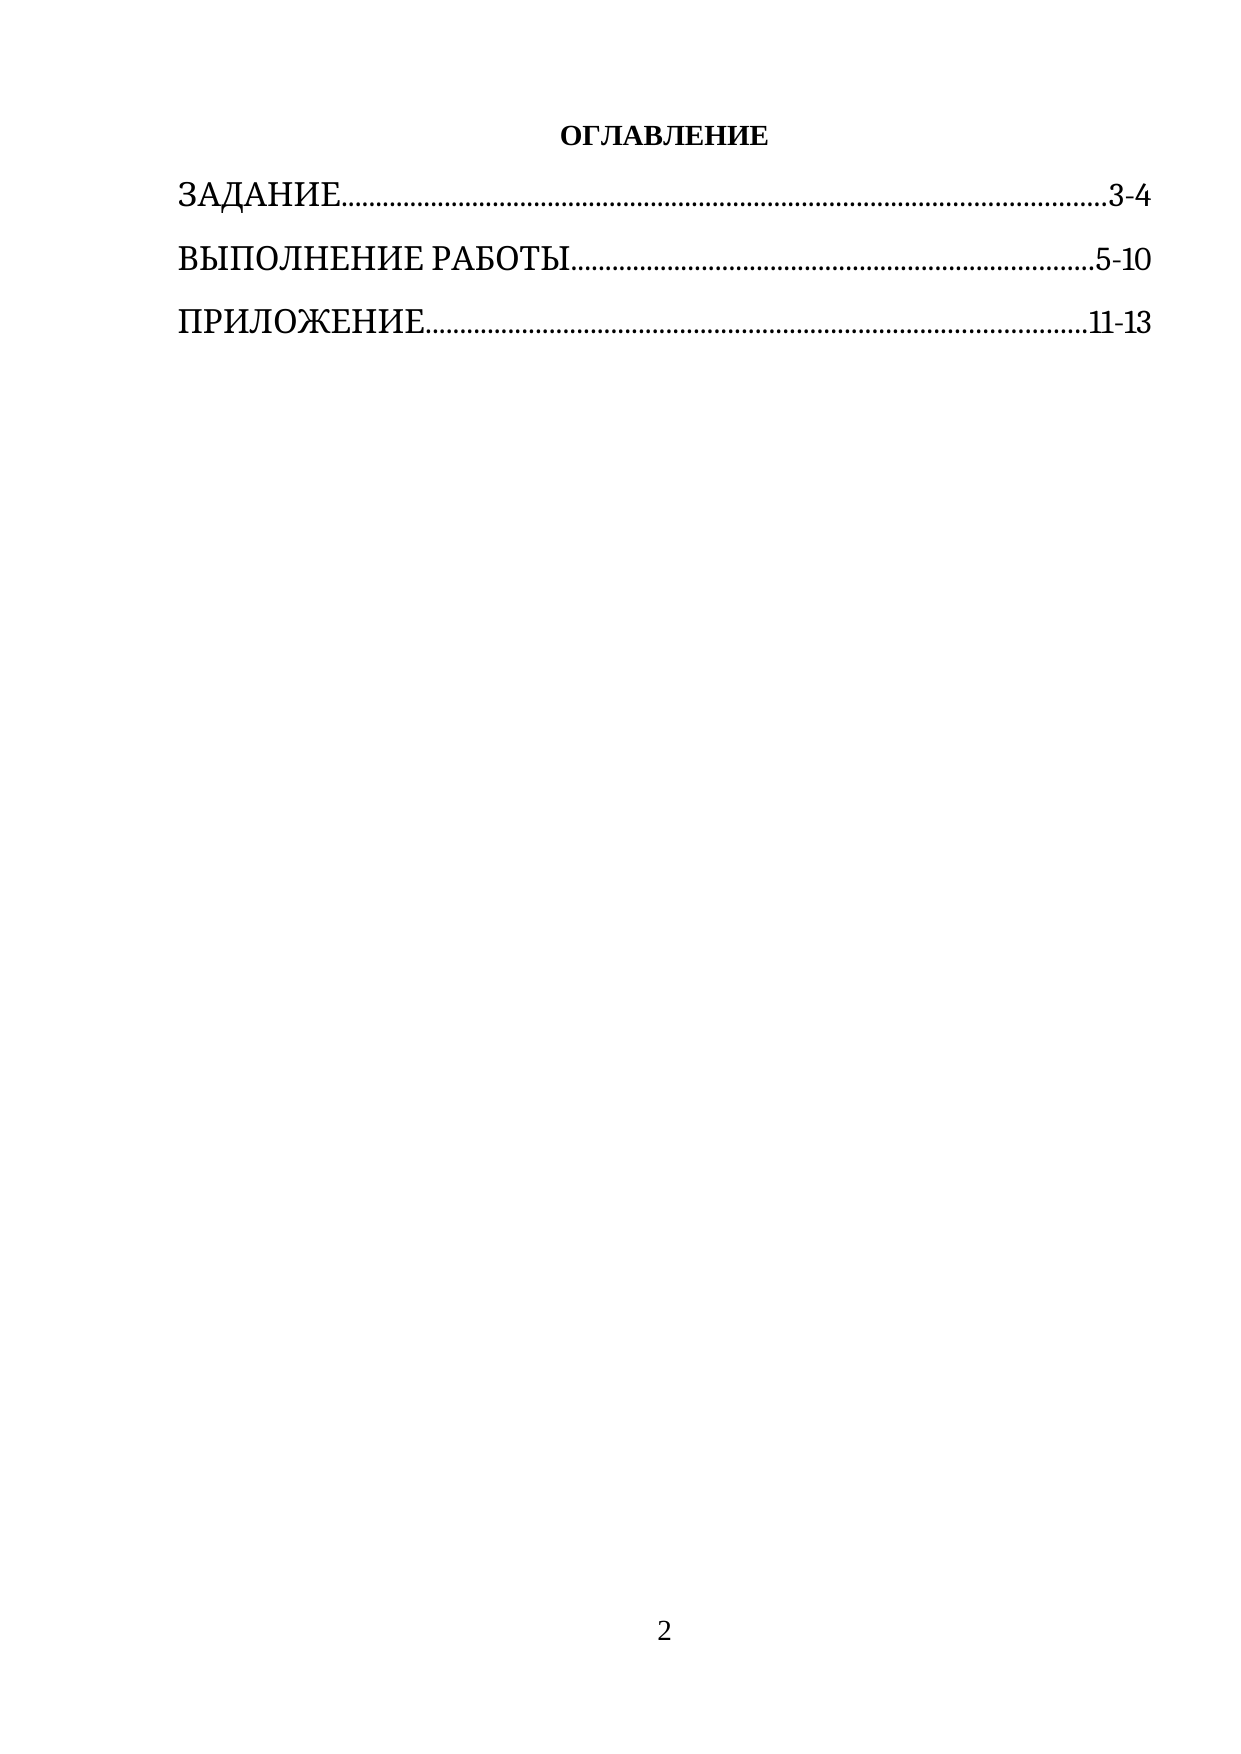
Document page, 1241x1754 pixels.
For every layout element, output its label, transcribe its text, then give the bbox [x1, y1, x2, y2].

subtitle ПРИЛОЖЕНИЕ 11-13 [177, 303, 1152, 342]
text ОГЛАВЛЕНИЕ [177, 118, 1152, 152]
subtitle ЗАДАНИЕ 3-4 [177, 177, 1152, 215]
subtitle ВЫПОЛНЕНИЕ РАБОТЫ 5-10 [177, 240, 1152, 278]
